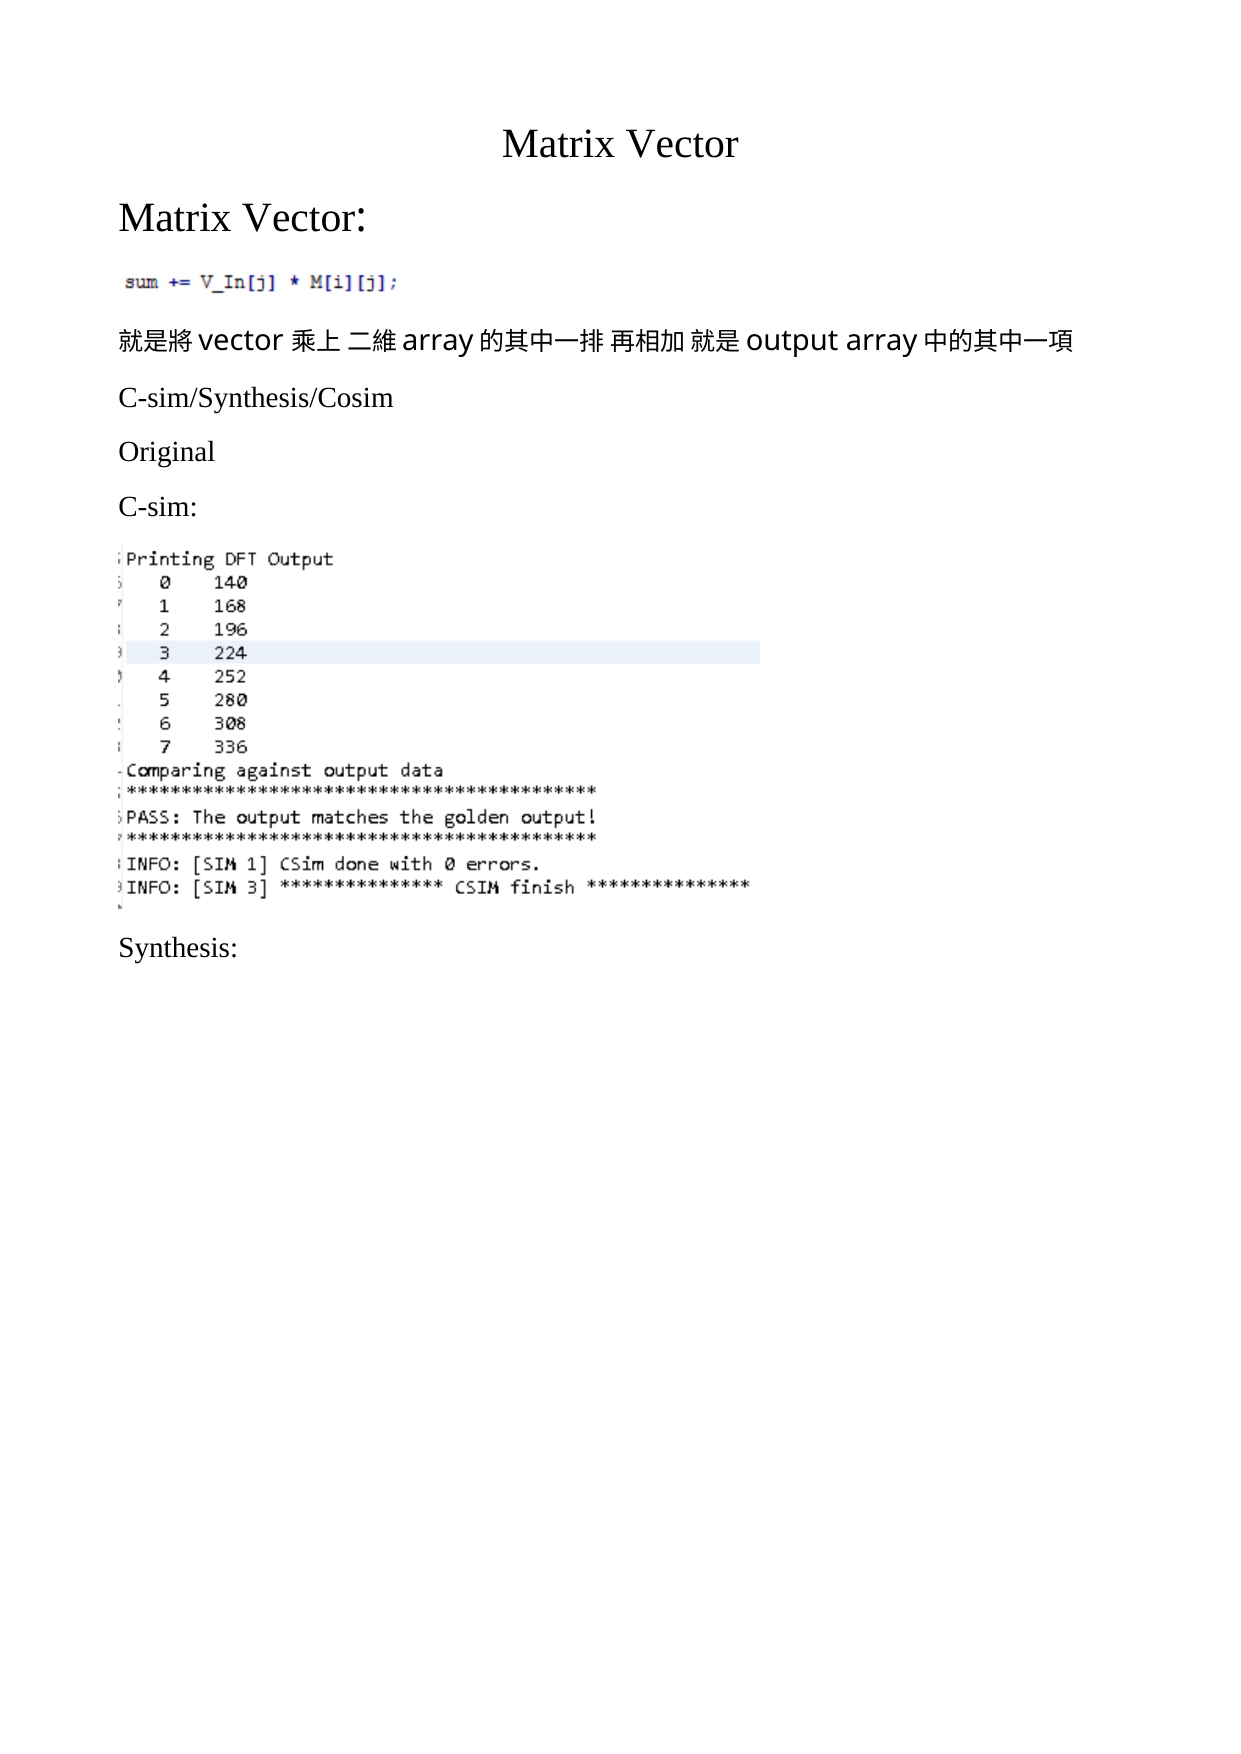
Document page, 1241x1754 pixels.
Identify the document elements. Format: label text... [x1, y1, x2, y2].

text Matrix Vector [118, 118, 1122, 166]
text 就是將vector 乘上 二維array的其中一排 再相加 就是output array中的其中一項 [118, 320, 1122, 359]
text Original [118, 434, 1122, 468]
text C-sim: [118, 489, 1122, 522]
text Matrix Vector: [118, 187, 1122, 244]
text C-sim/Synthesis/Cosim [118, 380, 1122, 414]
text Synthesis: [118, 930, 1122, 963]
